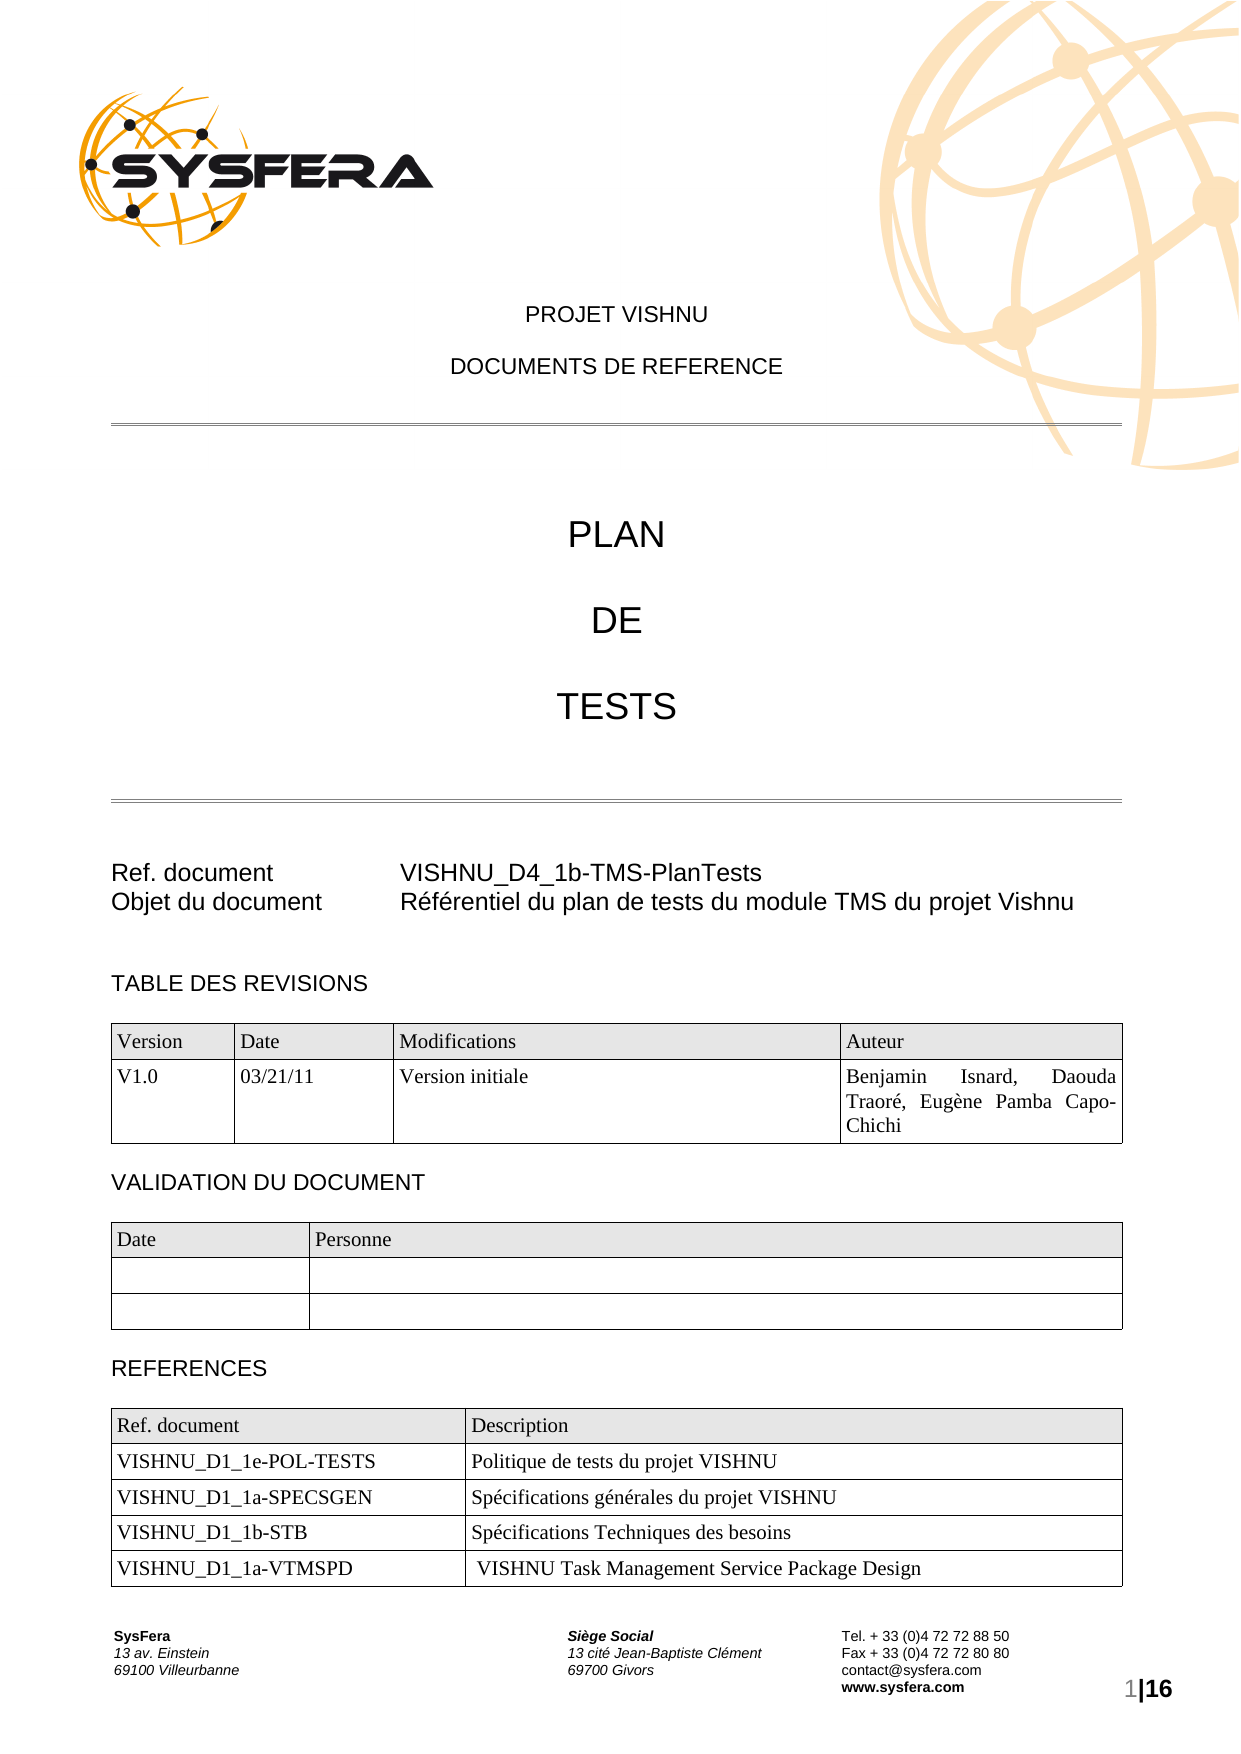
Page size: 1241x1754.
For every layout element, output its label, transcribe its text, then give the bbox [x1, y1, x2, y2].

table_cell Benjamin Isnard, Daouda Traoré, Eugène Pamba Capo-Chichi [841, 1060, 1122, 1142]
table_cell Spécifications générales du projet VISHNU [466, 1480, 1122, 1514]
table_cell [112, 1294, 309, 1328]
table_header Description [466, 1409, 1122, 1443]
table_header Version [112, 1024, 234, 1059]
table_cell VISHNU_D1_1b-STB [112, 1516, 465, 1550]
table_cell [400, 915, 1122, 944]
table_cell Version initiale [394, 1060, 840, 1142]
table_header Date [235, 1024, 393, 1059]
text TABLE DES REVISIONS [111, 970, 1122, 997]
table_header Auteur [841, 1024, 1122, 1059]
table_cell Référentiel du plan de tests du module TMS du projet Vishnu [400, 886, 1122, 915]
table_header Ref. document [112, 1409, 465, 1443]
table_cell V1.0 [112, 1060, 234, 1142]
text TESTS [111, 684, 1122, 728]
table_header Personne [310, 1223, 1122, 1257]
table_cell VISHNU_D1_1a-VTMSPD [112, 1551, 465, 1586]
text PLAN [111, 512, 1122, 555]
table_header VISHNU_D4_1b-TMS-PlanTests [400, 858, 1122, 886]
table_cell 21/03/11 [235, 1060, 393, 1142]
text DE [111, 555, 1122, 641]
table_cell [310, 1294, 1122, 1328]
table_cell Objet du document [111, 886, 400, 915]
table_cell [310, 1258, 1122, 1293]
table_header Ref. document [111, 858, 400, 886]
table_cell [112, 1258, 309, 1293]
table_header Date [112, 1223, 309, 1257]
table_cell Politique de tests du projet VISHNU [466, 1444, 1122, 1479]
picture [2, 1, 1239, 470]
text VALIDATION DU DOCUMENT [111, 1169, 1122, 1195]
table_cell VISHNU_D1_1e-POL-TESTS [112, 1444, 465, 1479]
text REFERENCES [111, 1355, 1122, 1381]
table_cell VISHNU_D1_1a-SPECSGEN [112, 1480, 465, 1514]
table_header Modifications [394, 1024, 840, 1059]
table_cell [111, 915, 400, 944]
table_cell Spécifications Techniques des besoins [466, 1516, 1122, 1550]
table_cell VISHNU Task Management Service Package Design [466, 1551, 1122, 1586]
